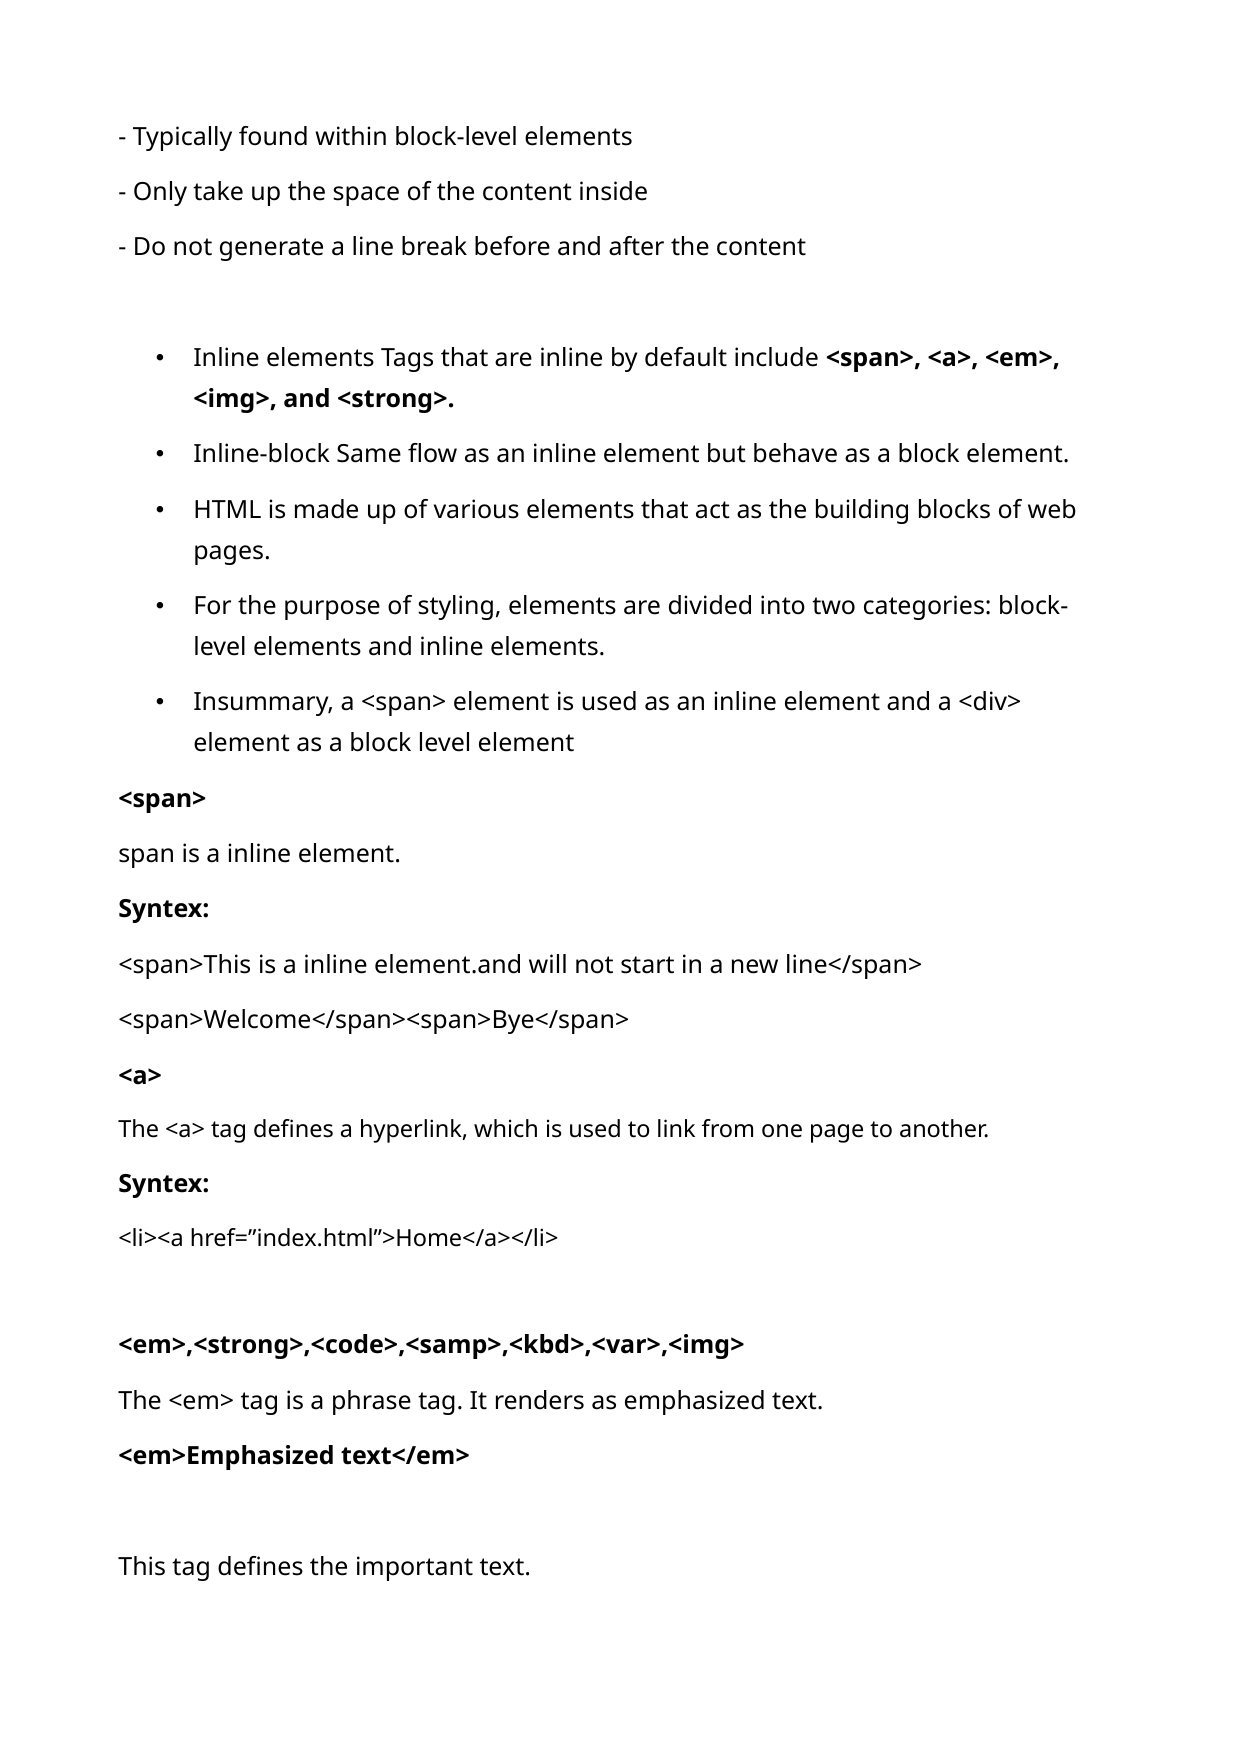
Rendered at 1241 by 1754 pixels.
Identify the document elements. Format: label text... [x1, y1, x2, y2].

text Syntex: [118, 891, 1122, 925]
list For the purpose of styling, elements are divided into two categories: block-level elements and inline elements. [156, 588, 1122, 663]
text This tag defines the important text. [118, 1548, 1122, 1583]
text - Typically found within block-level elements [118, 118, 1122, 152]
text The <em> tag is a phrase tag. It renders as emphasized text. [118, 1382, 1122, 1416]
text - Do not generate a line break before and after the content [118, 229, 1122, 263]
text - Only take up the space of the content inside [118, 173, 1122, 208]
list Inline elements Tags that are inline by default include <span>, <a>, <em>, <img>, and <strong>. [156, 340, 1122, 415]
text <em>,<strong>,<code>,<samp>,<kbd>,<var>,<img> [118, 1327, 1122, 1361]
text <em>Emphasized text</em> [118, 1438, 1122, 1472]
list Insummary, a <span> element is used as an inline element and a <div> element as a block level element [156, 684, 1122, 759]
list Inline-block Same flow as an inline element but behave as a block element. [156, 436, 1122, 470]
text <a> [118, 1057, 1122, 1091]
text <span>This is a inline element.and will not start in a new line</span> [118, 946, 1122, 981]
text span is a inline element. [118, 836, 1122, 870]
text <li><a href=”index.html”>Home</a></li> [118, 1221, 1122, 1253]
text <span>Welcome</span><span>Bye</span> [118, 1002, 1122, 1036]
text Syntex: [118, 1166, 1122, 1200]
list HTML is made up of various elements that act as the building blocks of web pages. [156, 491, 1122, 566]
text <span> [118, 780, 1122, 814]
text The <a> tag defines a hyperlink, which is used to link from one page to another. [118, 1113, 1122, 1145]
